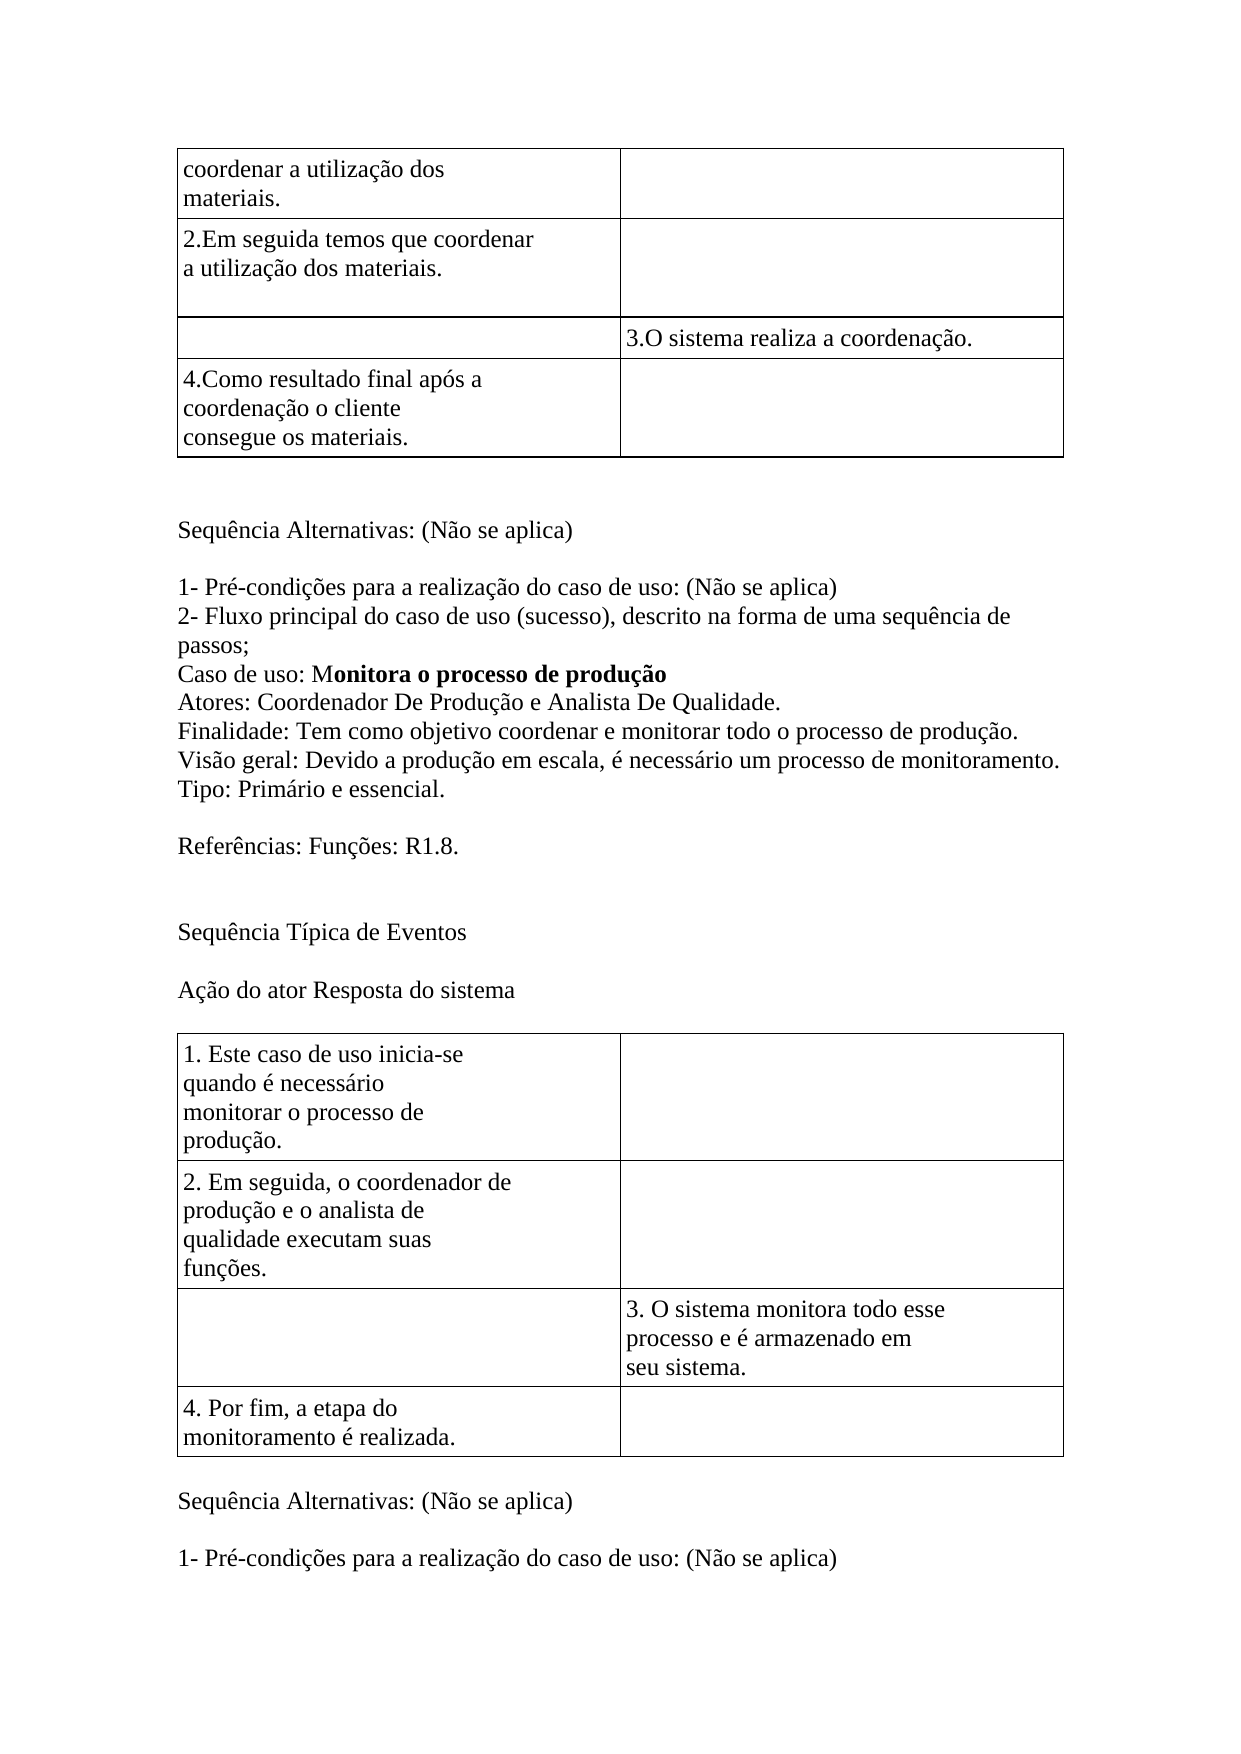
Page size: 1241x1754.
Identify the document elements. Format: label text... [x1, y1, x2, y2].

table_cell 4.Como resultado final após a coordenação o cliente consegue os materiais. [178, 359, 620, 456]
table_cell [178, 318, 620, 358]
table_cell [621, 359, 1063, 456]
table_cell 3.O sistema realiza a coordenação. [621, 318, 1063, 358]
text Referências: Funções: R1.8. [177, 831, 1063, 860]
text Sequência Alternativas: (Não se aplica) [177, 1486, 1063, 1515]
text Atores: Coordenador De Produção e Analista De Qualidade. [177, 687, 1063, 716]
table_header [621, 1034, 1063, 1160]
table_cell [621, 219, 1063, 316]
text Sequência Alternativas: (Não se aplica) [177, 515, 1063, 544]
text Caso de uso: Monitora o processo de produção [177, 659, 1063, 687]
text Visão geral: Devido a produção em escala, é necessário um processo de monitoramento. [177, 745, 1063, 774]
table_cell [178, 1289, 620, 1386]
table_cell 4. Por fim, a etapa do monitoramento é realizada. [178, 1387, 620, 1456]
table_cell [621, 1387, 1063, 1456]
text 1- Pré-condições para a realização do caso de uso: (Não se aplica) [177, 1543, 1063, 1572]
text Finalidade: Tem como objetivo coordenar e monitorar todo o processo de produção. [177, 716, 1063, 745]
table_cell 2.Em seguida temos que coordenar a utilização dos materiais. [178, 219, 620, 316]
text 1- Pré-condições para a realização do caso de uso: (Não se aplica) [177, 572, 1063, 601]
table_header coordenar a utilização dos materiais. [178, 149, 620, 218]
table_cell 3. O sistema monitora todo esse processo e é armazenado em seu sistema. [621, 1289, 1063, 1386]
table_cell [621, 1161, 1063, 1287]
table_header [621, 149, 1063, 218]
text 2- Fluxo principal do caso de uso (sucesso), descrito na forma de uma sequência de passos; [177, 601, 1063, 659]
text Ação do ator Resposta do sistema [177, 975, 1063, 1004]
text Sequência Típica de Eventos [177, 917, 1063, 946]
text Tipo: Primário e essencial. [177, 774, 1063, 802]
table_cell 2. Em seguida, o coordenador de produção e o analista de qualidade executam suas funções. [178, 1161, 620, 1287]
table_header 1. Este caso de uso inicia-se quando é necessário monitorar o processo de produção. [178, 1034, 620, 1160]
